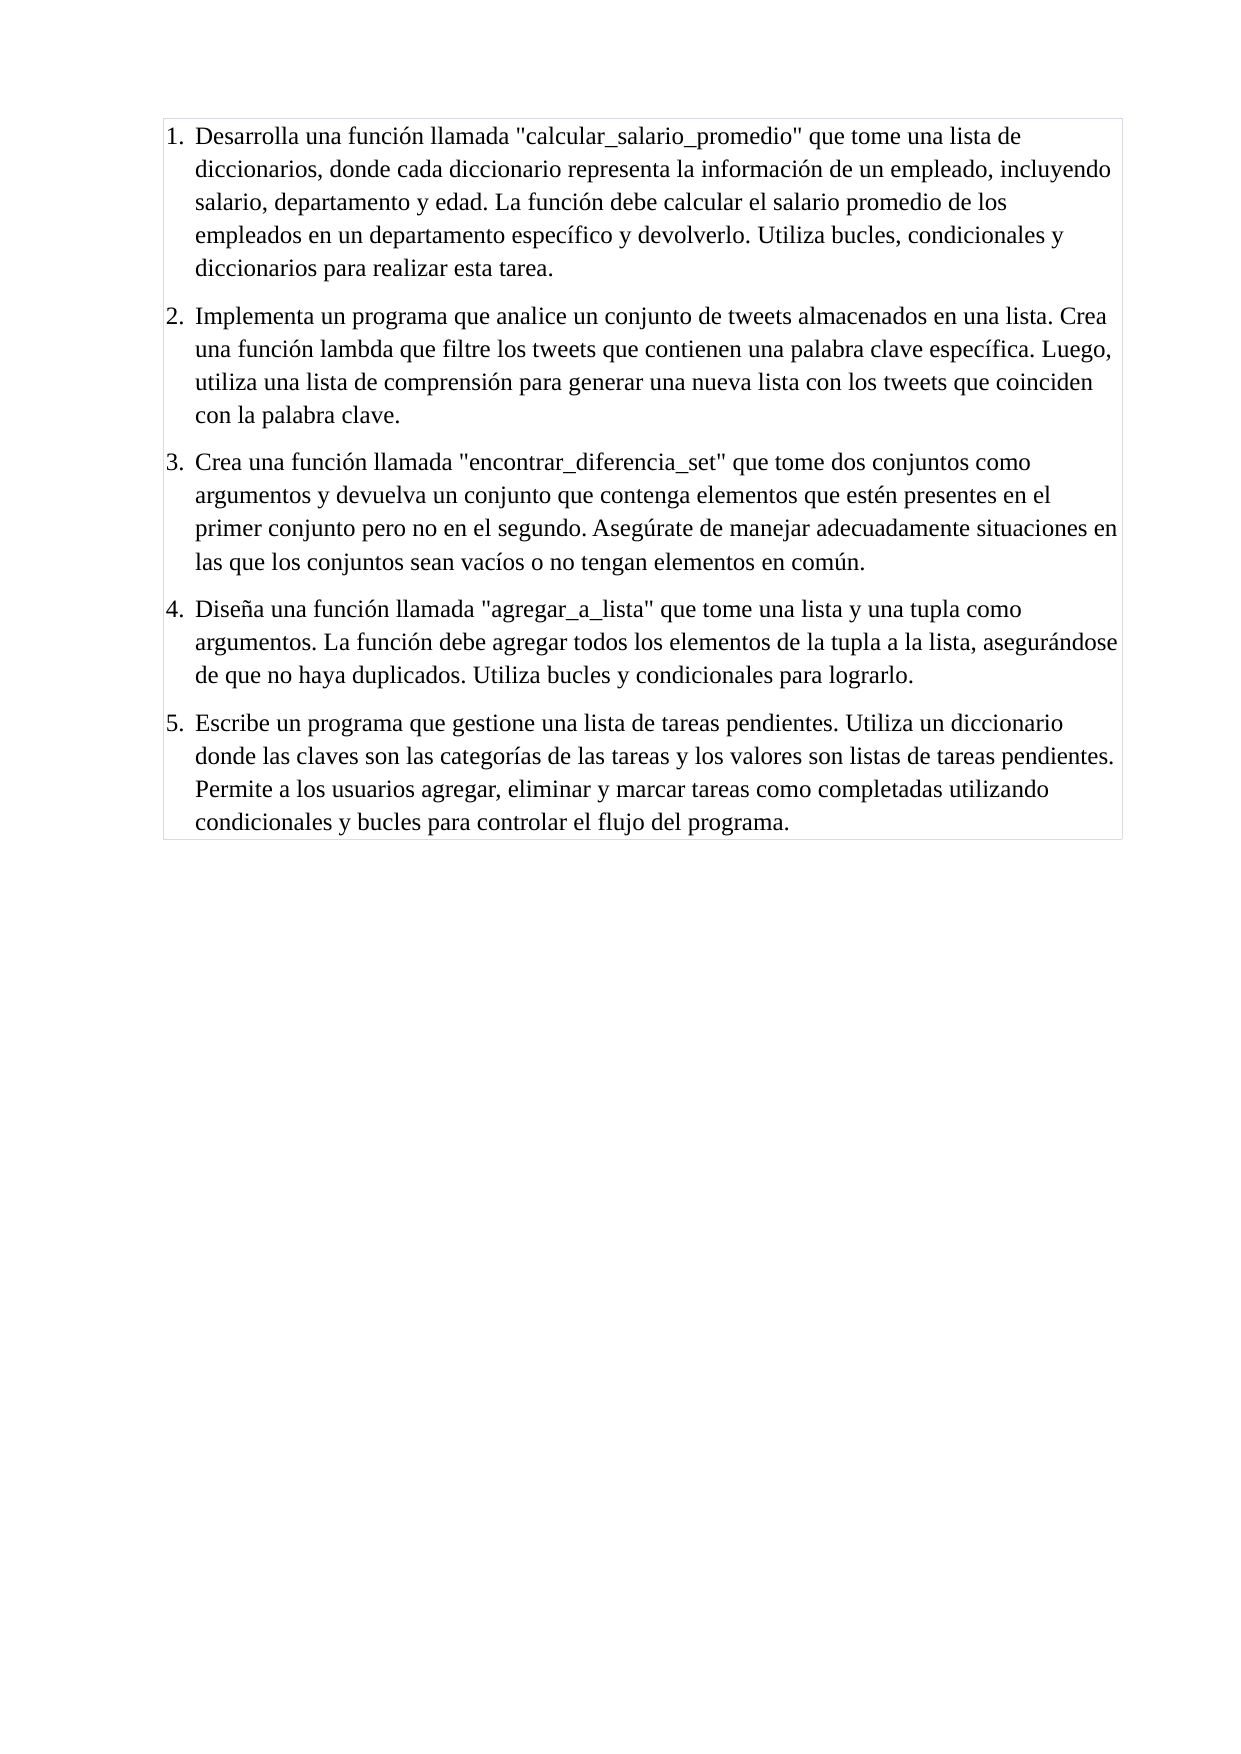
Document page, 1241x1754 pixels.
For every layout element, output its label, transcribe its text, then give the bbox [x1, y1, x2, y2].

list Desarrolla una función llamada "calcular_salario_promedio" que tome una lista de diccionarios, donde cada diccionario representa la información de un empleado, incluyendo salario, departamento y edad. La función debe calcular el salario promedio de los empleados en un departamento específico y devolverlo. Utiliza bucles, condicionales y diccionarios para realizar esta tarea. [164, 119, 1122, 282]
list Diseña una función llamada "agregar_a_lista" que tome una lista y una tupla como argumentos. La función debe agregar todos los elementos de la tupla a la lista, asegurándose de que no haya duplicados. Utiliza bucles y condicionales para lograrlo. [164, 591, 1122, 689]
list Implementa un programa que analice un conjunto de tweets almacenados en una lista. Crea una función lambda que filtre los tweets que contienen una palabra clave específica. Luego, utiliza una lista de comprensión para generar una nueva lista con los tweets que coinciden con la palabra clave. [164, 298, 1122, 429]
list Crea una función llamada "encontrar_diferencia_set" que tome dos conjuntos como argumentos y devuelva un conjunto que contenga elementos que estén presentes en el primer conjunto pero no en el segundo. Asegúrate de manejar adecuadamente situaciones en las que los conjuntos sean vacíos o no tengan elementos en común. [164, 444, 1122, 575]
list Escribe un programa que gestione una lista de tareas pendientes. Utiliza un diccionario donde las claves son las categorías de las tareas y los valores son listas de tareas pendientes. Permite a los usuarios agregar, eliminar y marcar tareas como completadas utilizando condicionales y bucles para controlar el flujo del programa. [164, 705, 1122, 839]
